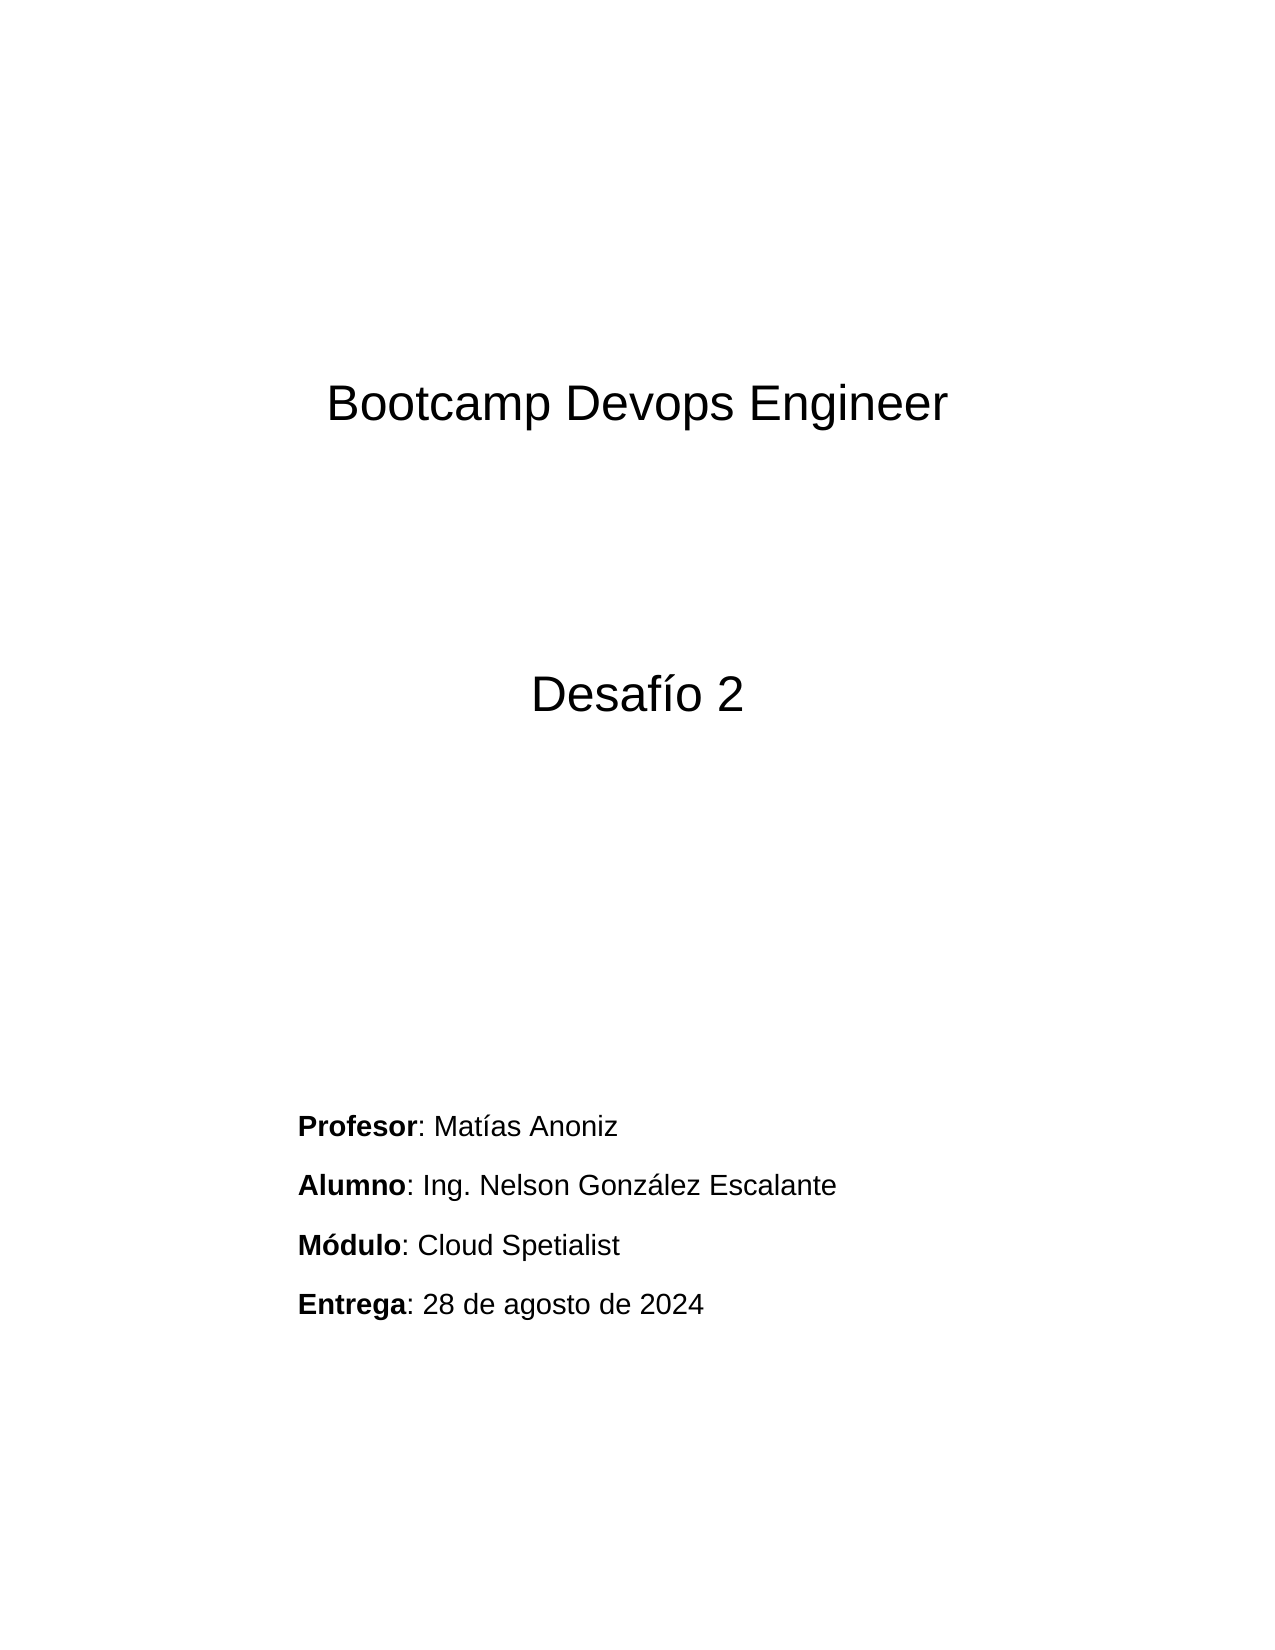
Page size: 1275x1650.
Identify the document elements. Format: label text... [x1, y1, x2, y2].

text Profesor: Matías Anoniz [298, 1109, 1125, 1143]
text Módulo: Cloud Spetialist [298, 1228, 1125, 1261]
text Entrega: 28 de agosto de 2024 [298, 1287, 1125, 1321]
text Alumno: Ing. Nelson González Escalante [298, 1168, 1125, 1202]
text Desafío 2 [150, 665, 1125, 722]
text Bootcamp Devops Engineer [150, 374, 1125, 431]
